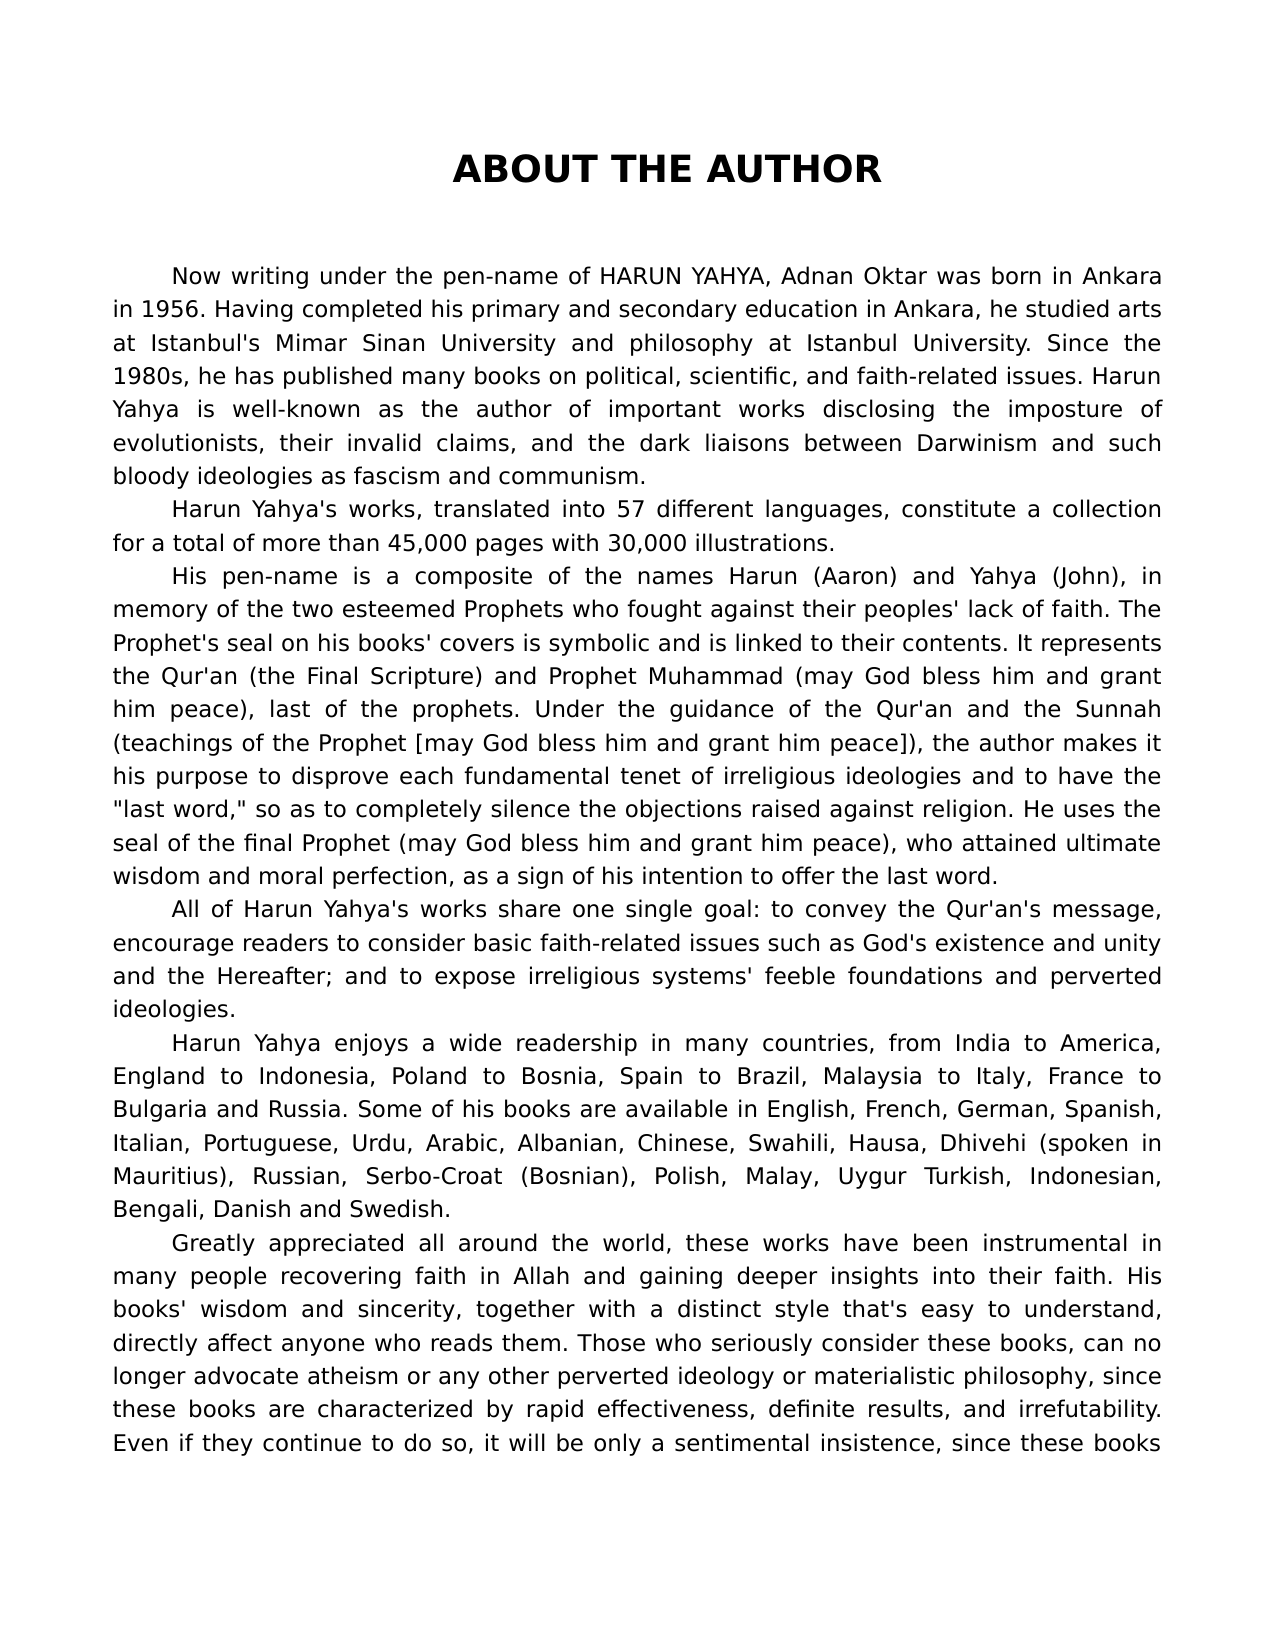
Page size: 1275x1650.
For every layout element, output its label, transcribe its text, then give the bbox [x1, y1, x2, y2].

text His pen-name is a composite of the names Harun (Aaron) and Yahya (John), in memory of the two esteemed Prophets who fought against their peoples' lack of faith. The Prophet's seal on his books' covers is symbolic and is linked to their contents. It represents the Qur'an (the Final Scripture) and Prophet Muhammad (may God bless him and grant him peace), last of the prophets. Under the guidance of the Qur'an and the Sunnah (teachings of the Prophet [may God bless him and grant him peace]), the author makes it his purpose to disprove each fundamental tenet of irreligious ideologies and to have the "last word," so as to completely silence the objections raised against religion. He uses the seal of the final Prophet (may God bless him and grant him peace), who attained ultimate wisdom and moral perfection, as a sign of his intention to offer the last word. [112, 558, 1163, 891]
text Greatly appreciated all around the world, these works have been instrumental in many people recovering faith in Allah and gaining deeper insights into their faith. His books' wisdom and sincerity, together with a distinct style that's easy to understand, directly affect anyone who reads them. Those who seriously consider these books, can no longer advocate atheism or any other perverted ideology or materialistic philosophy, since these books are characterized by rapid effectiveness, definite results, and irrefutability. Even if they continue to do so, it will be only a sentimental insistence, since these books [112, 1224, 1163, 1458]
text All of Harun Yahya's works share one single goal: to convey the Qur'an's message, encourage readers to consider basic faith-related issues such as God's existence and unity and the Hereafter; and to expose irreligious systems' feeble foundations and perverted ideologies. [112, 891, 1163, 1024]
text ABOUT THE AUTHOR [112, 148, 1163, 191]
text Harun Yahya's works, translated into 57 different languages, constitute a collection for a total of more than 45,000 pages with 30,000 illustrations. [112, 491, 1163, 558]
text Now writing under the pen-name of HARUN YAHYA, Adnan Oktar was born in Ankara in 1956. Having completed his primary and secondary education in Ankara, he studied arts at Istanbul's Mimar Sinan University and philosophy at Istanbul University. Since the 1980s, he has published many books on political, scientific, and faith-related issues. Harun Yahya is well-known as the author of important works disclosing the imposture of evolutionists, their invalid claims, and the dark liaisons between Darwinism and such bloody ideologies as fascism and communism. [112, 258, 1163, 491]
text Harun Yahya enjoys a wide readership in many countries, from India to America, England to Indonesia, Poland to Bosnia, Spain to Brazil, Malaysia to Italy, France to Bulgaria and Russia. Some of his books are available in English, French, German, Spanish, Italian, Portuguese, Urdu, Arabic, Albanian, Chinese, Swahili, Hausa, Dhivehi (spoken in Mauritius), Russian, Serbo-Croat (Bosnian), Polish, Malay, Uygur Turkish, Indonesian, Bengali, Danish and Swedish. [112, 1024, 1163, 1224]
